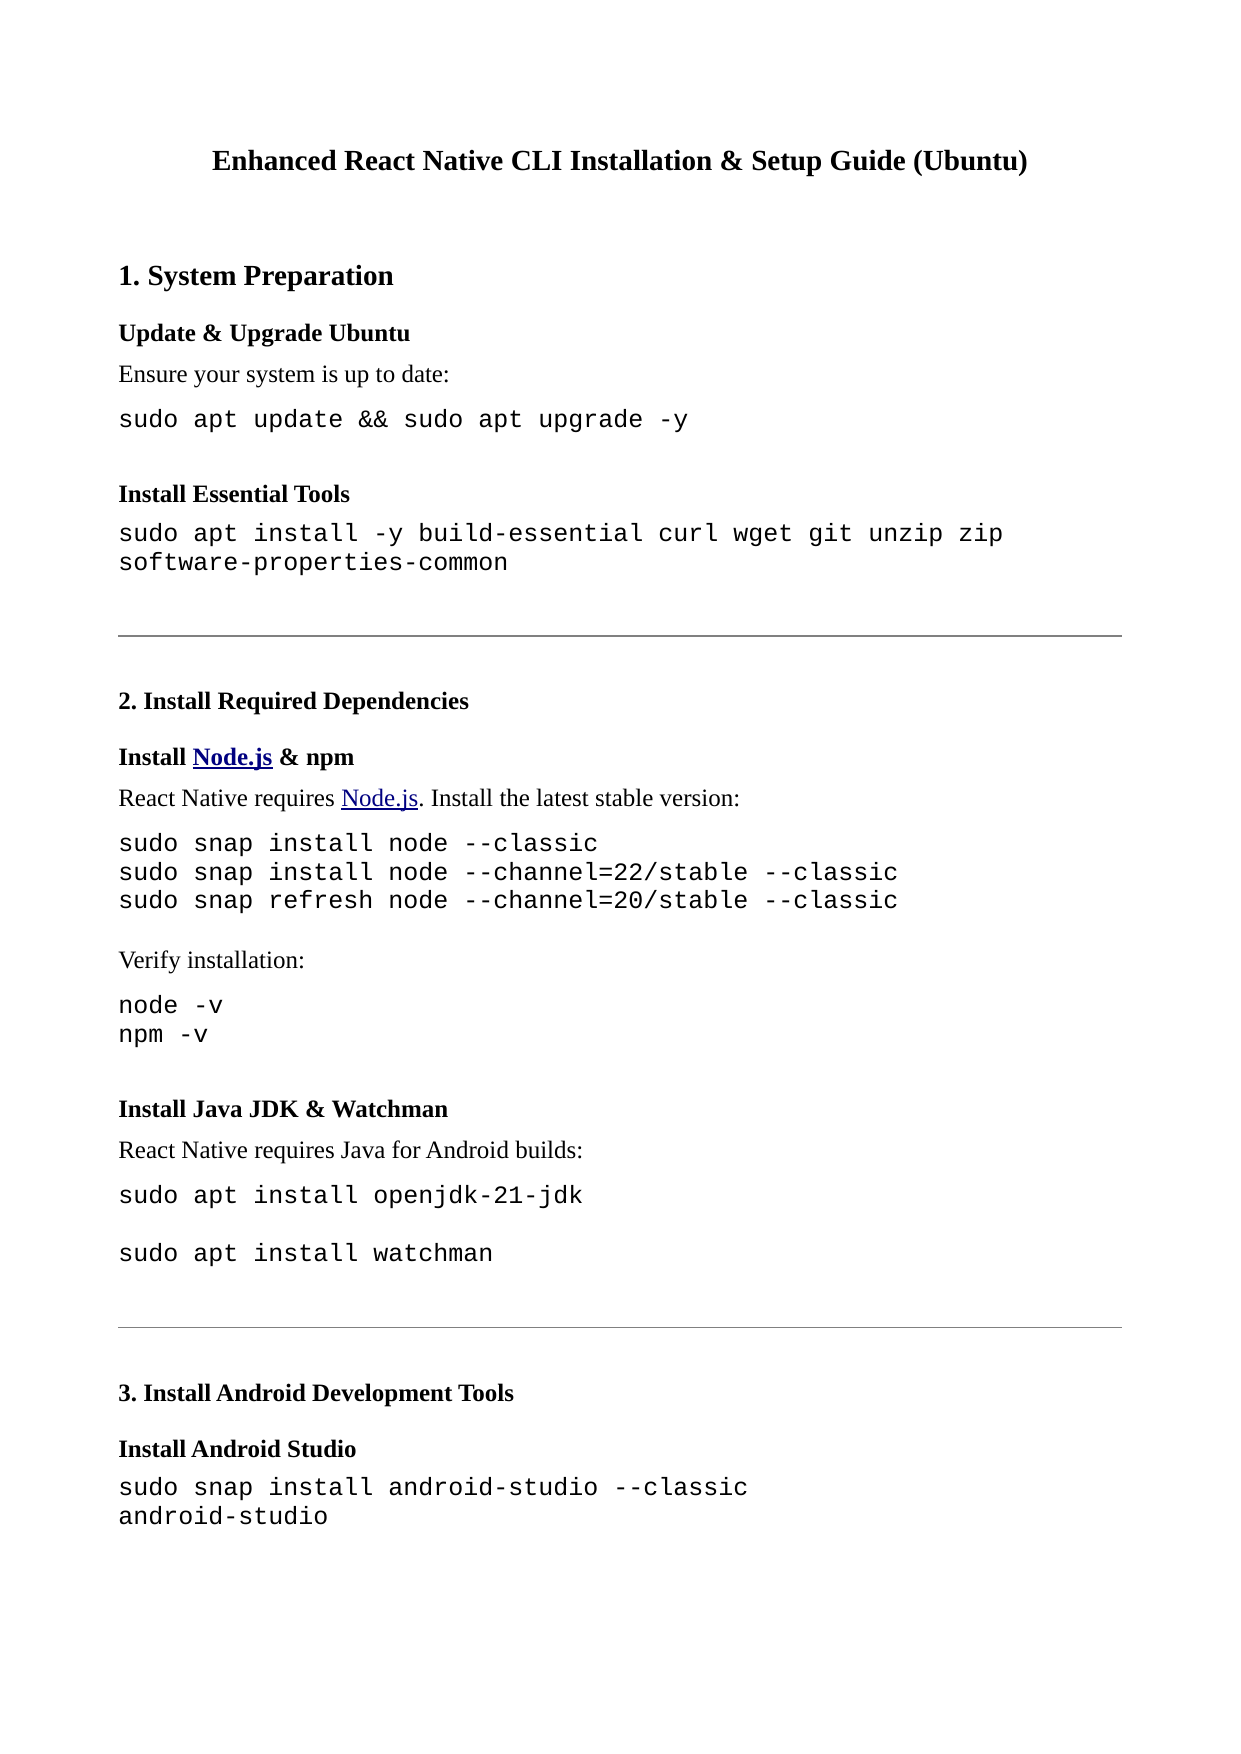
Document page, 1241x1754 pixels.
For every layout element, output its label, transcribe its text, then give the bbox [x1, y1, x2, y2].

subtitle 3. Install Android Development Tools [118, 1378, 1122, 1407]
text Verify installation: [118, 946, 1122, 974]
subtitle Update & Upgrade Ubuntu [118, 318, 1122, 347]
text React Native requires Node.js. Install the latest stable version: [118, 783, 1122, 812]
subtitle Install Essential Tools [118, 479, 1122, 508]
text sudo apt update && sudo apt upgrade -y [118, 407, 1122, 435]
subtitle Enhanced React Native CLI Installation & Setup Guide (Ubuntu) [118, 143, 1122, 177]
text sudo snap install node --classic [118, 831, 1122, 859]
subtitle 2. Install Required Dependencies [118, 686, 1122, 715]
text sudo apt install openjdk-21-jdk [118, 1183, 1122, 1211]
text sudo snap refresh node --channel=20/stable --classic [118, 888, 1122, 916]
text React Native requires Java for Android builds: [118, 1135, 1122, 1164]
text node -v [118, 993, 1122, 1021]
text npm -v [118, 1021, 1122, 1050]
subtitle Install Android Studio [118, 1434, 1122, 1462]
subtitle Install Node.js & npm [118, 742, 1122, 771]
subtitle 1. System Preparation [118, 258, 1122, 291]
text Ensure your system is up to date: [118, 359, 1122, 388]
text sudo snap install node --channel=22/stable --classic [118, 859, 1122, 888]
text sudo snap install android-studio --classic [118, 1475, 1122, 1503]
subtitle Install Java JDK & Watchman [118, 1094, 1122, 1123]
text sudo apt install watchman [118, 1241, 1122, 1269]
text sudo apt install -y build-essential curl wget git unzip zip software-properties-common [118, 521, 1122, 577]
text android-studio [118, 1503, 1122, 1532]
